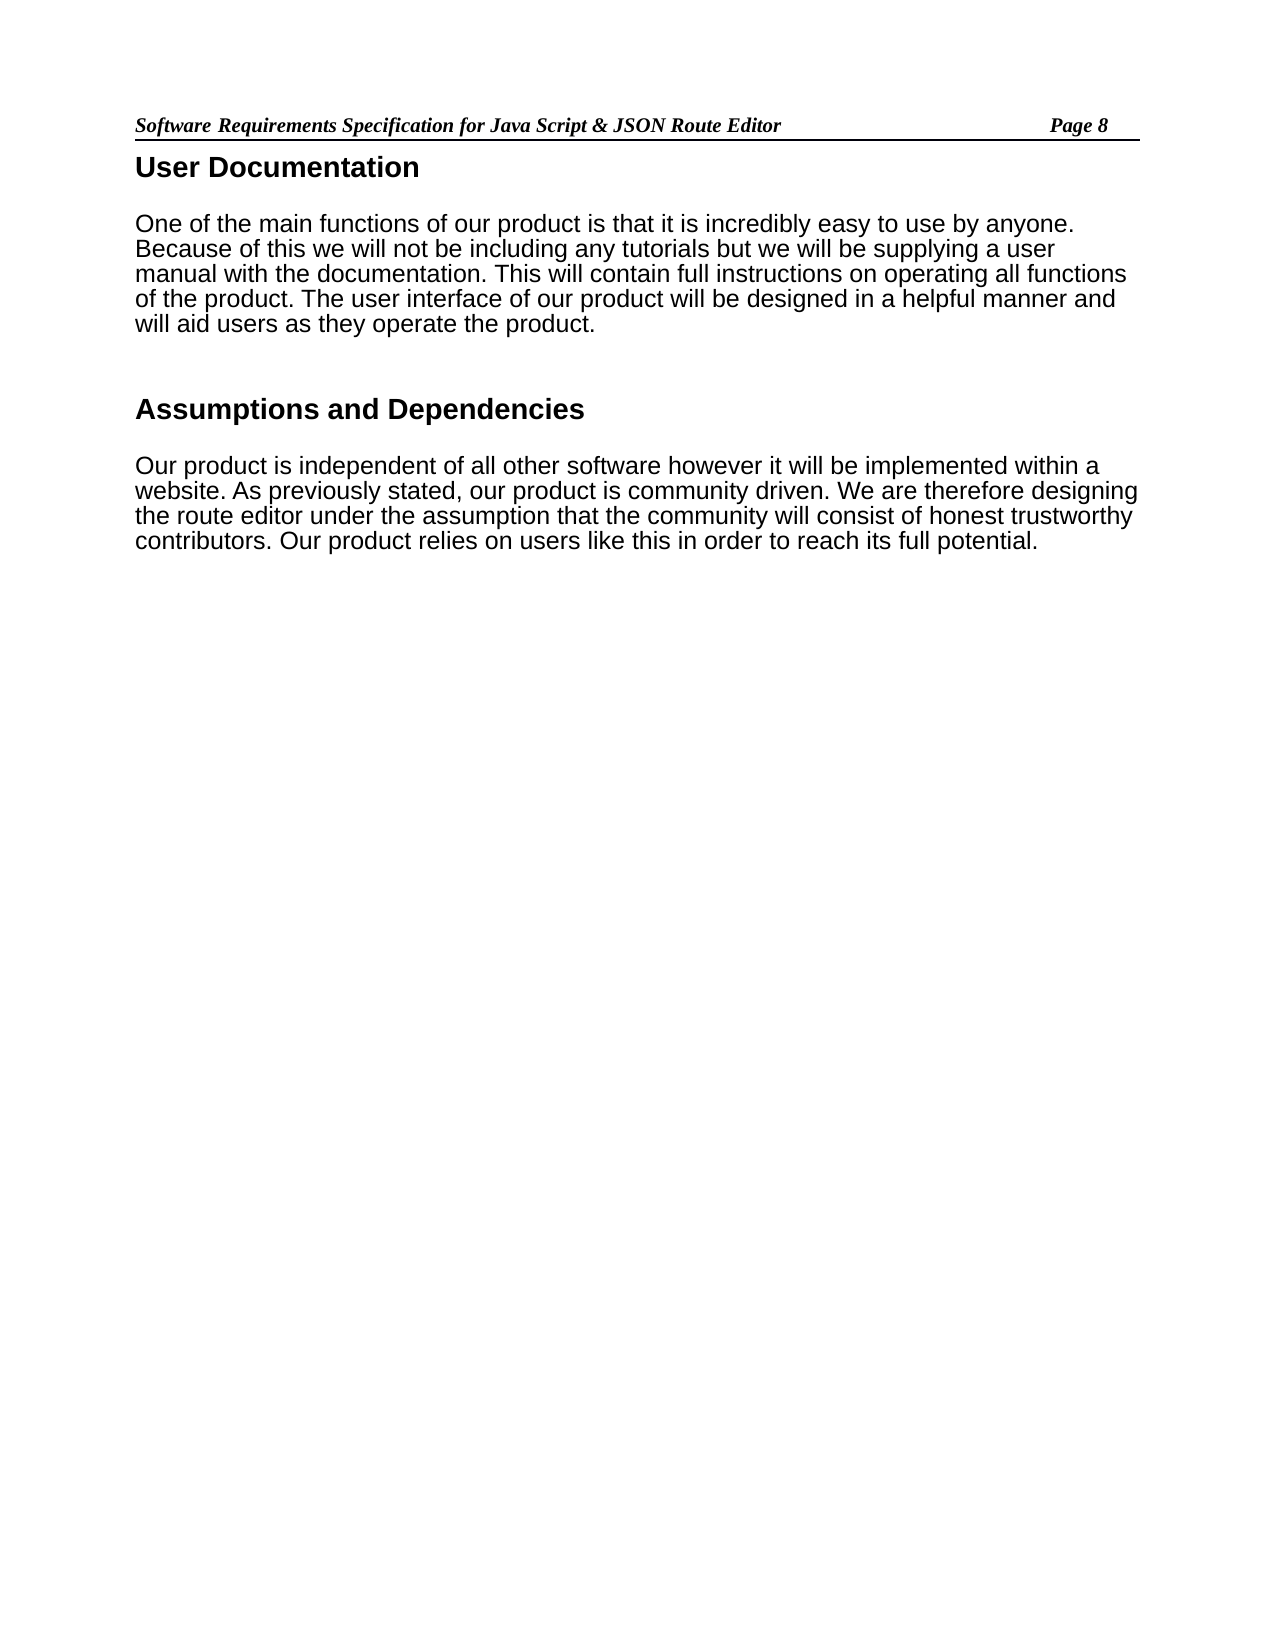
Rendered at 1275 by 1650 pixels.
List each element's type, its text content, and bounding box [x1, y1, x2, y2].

text Our product is independent of all other software however it will be implemented within a website. As previously stated, our product is community driven. We are therefore designing the route editor under the assumption that the community will consist of honest trustworthy contributors. Our product relies on users like this in order to reach its full potential. [135, 454, 1140, 554]
subtitle Assumptions and Dependencies [135, 392, 1140, 425]
text One of the main functions of our product is that it is incredibly easy to use by anyone. Because of this we will not be including any tutorials but we will be supplying a user manual with the documentation. This will contain full instructions on operating all functions of the product. The user interface of our product will be designed in a helpful manner and will aid users as they operate the product. [135, 213, 1140, 338]
subtitle User Documentation [135, 150, 1140, 183]
